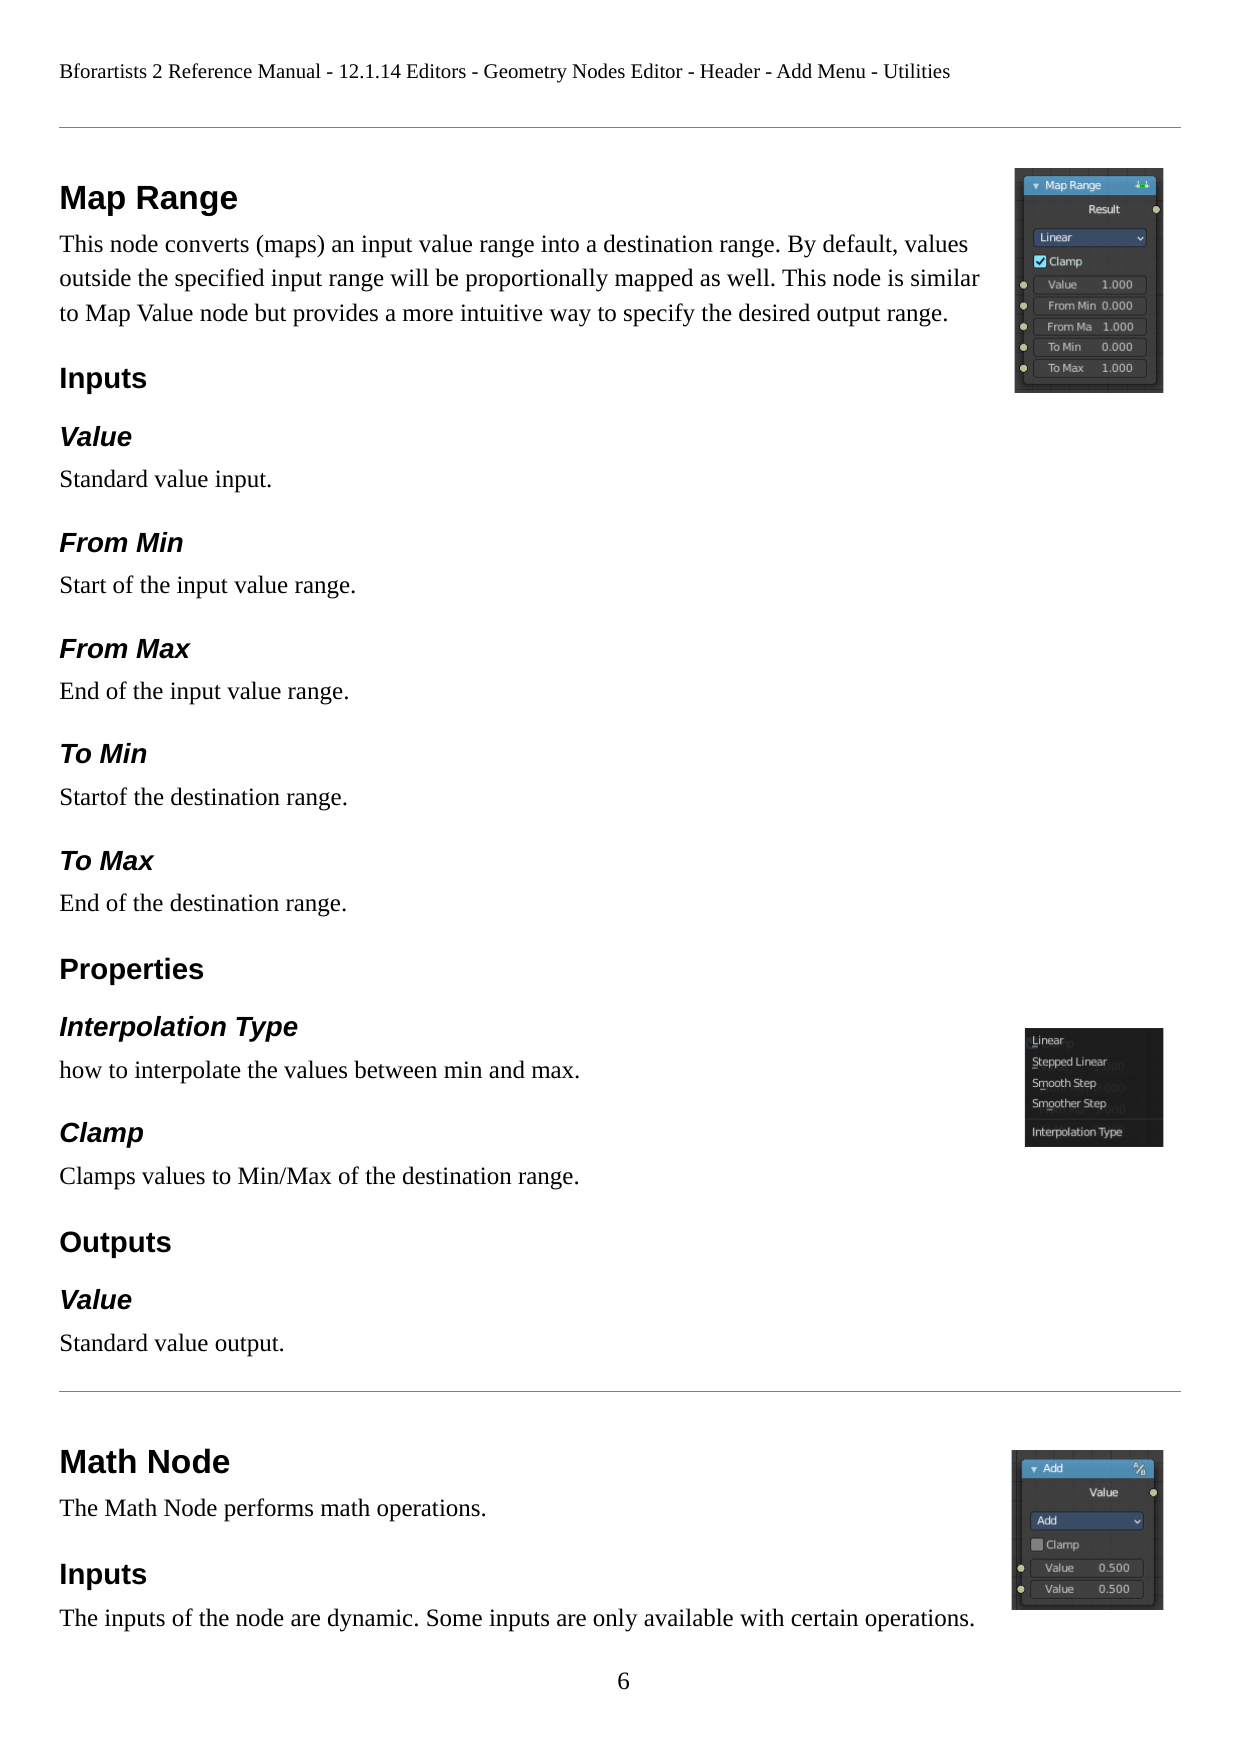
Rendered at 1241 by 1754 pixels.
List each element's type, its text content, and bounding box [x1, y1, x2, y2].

subtitle Inputs [59, 361, 1181, 395]
text Standard value output. [59, 1328, 1181, 1356]
subtitle Clamp [59, 1117, 1181, 1148]
subtitle Inputs [59, 1557, 1011, 1590]
subtitle Value [59, 420, 1181, 452]
subtitle To Max [59, 844, 1181, 876]
picture [1014, 168, 1164, 393]
subtitle [1164, 1557, 1181, 1590]
text The Math Node performs math operations. [59, 1493, 1011, 1522]
subtitle Properties [59, 952, 1181, 986]
text Standard value input. [59, 464, 1181, 493]
picture [1024, 1028, 1164, 1147]
text End of the input value range. [59, 676, 1181, 705]
text Startof the destination range. [59, 782, 1181, 811]
text how to interpolate the values between min and max. [59, 1055, 1024, 1084]
subtitle From Min [59, 526, 1181, 558]
subtitle Outputs [59, 1224, 1181, 1258]
text This node converts (maps) an input value range into a destination range. By default, values outside the specified input range will be proportionally mapped as well. This node is similar to Map Value node but provides a more intuitive way to specify the desired output range. [59, 229, 1014, 326]
subtitle Interpolation Type [59, 1011, 1181, 1042]
picture [1011, 1450, 1164, 1610]
text The inputs of the node are dynamic. Some inputs are only available with certain operations. [59, 1603, 1181, 1632]
subtitle [1164, 178, 1181, 216]
subtitle Map Range [59, 178, 1014, 216]
subtitle Math Node [59, 1442, 1181, 1480]
text End of the destination range. [59, 888, 1181, 917]
text Clamps values to Min/Max of the destination range. [59, 1161, 1181, 1190]
subtitle Value [59, 1283, 1181, 1315]
text Start of the input value range. [59, 570, 1181, 599]
subtitle To Min [59, 738, 1181, 770]
subtitle From Max [59, 632, 1181, 664]
